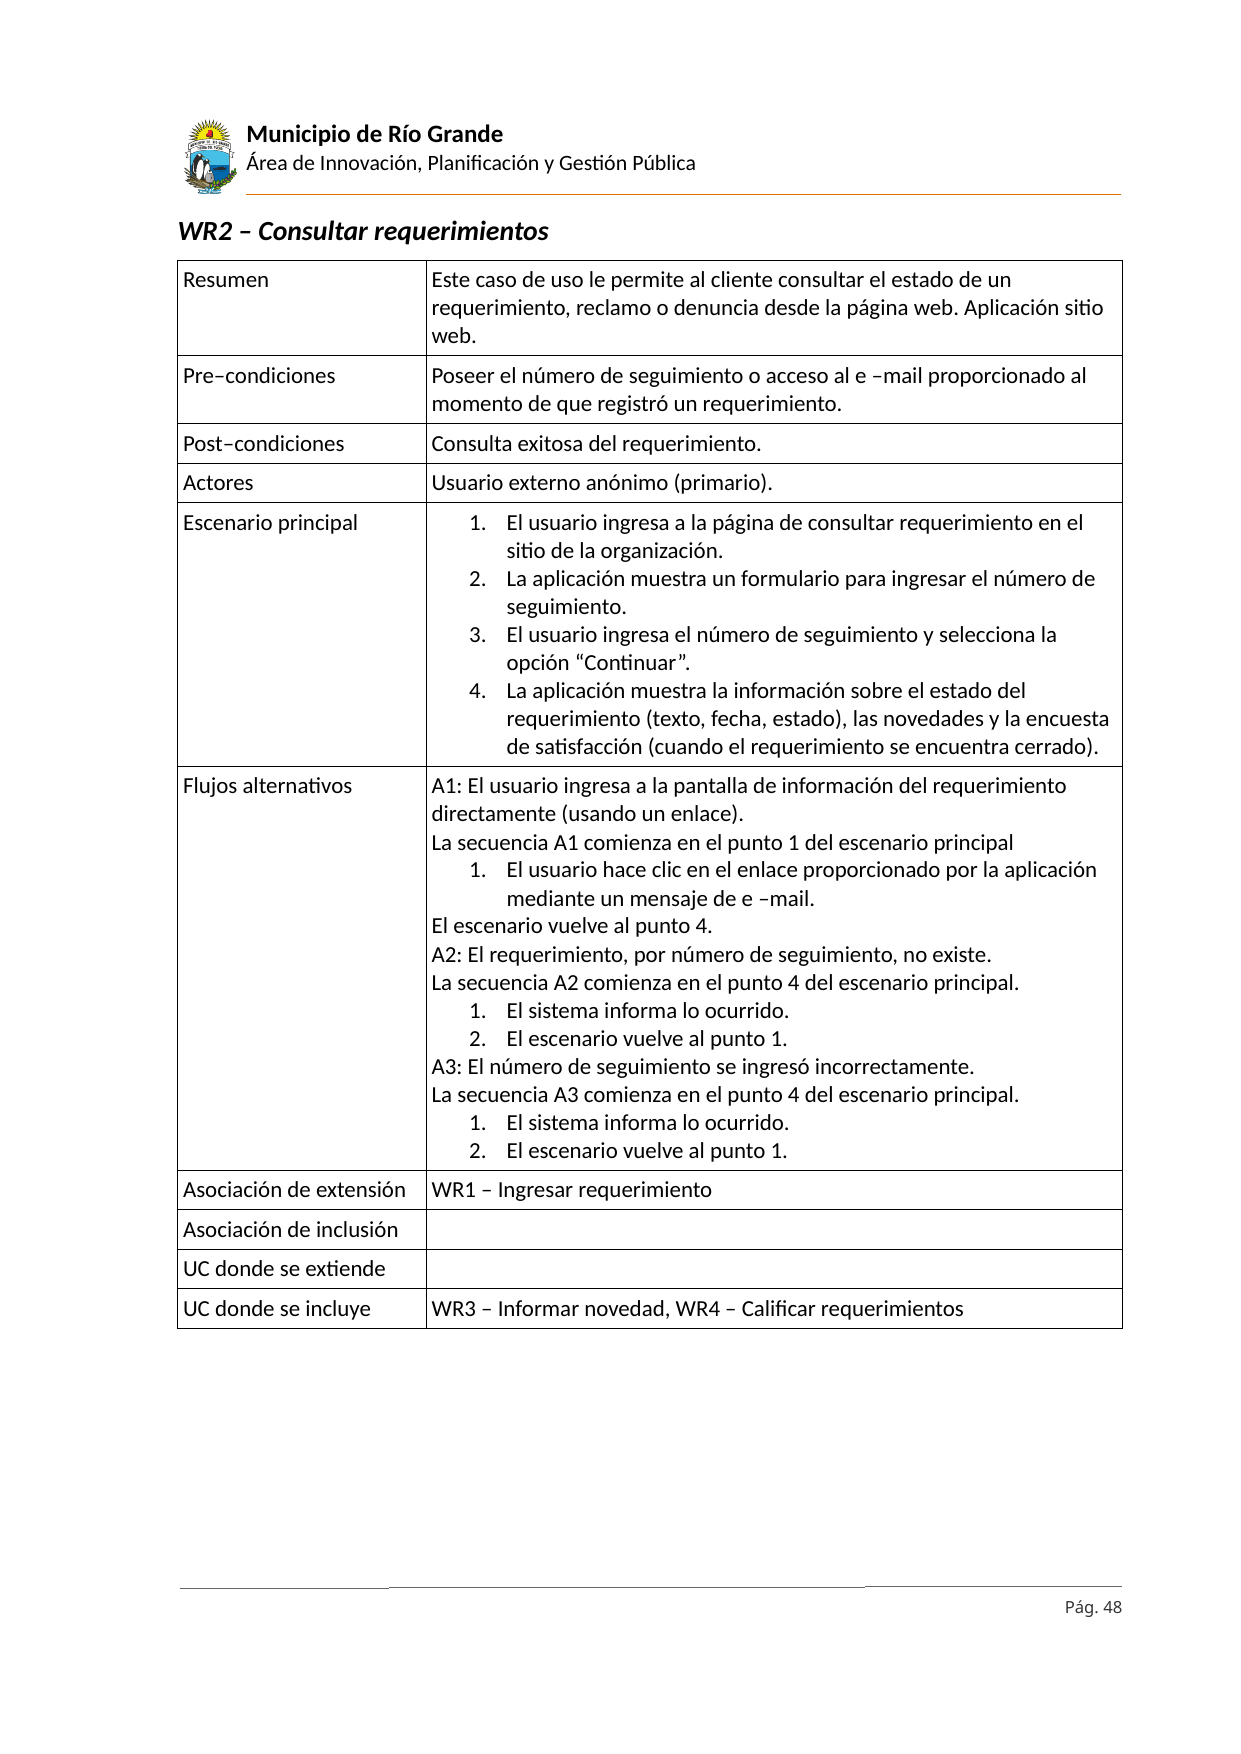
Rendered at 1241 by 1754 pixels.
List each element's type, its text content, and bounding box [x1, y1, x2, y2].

table_cell El usuario ingresa a la página de consultar requerimiento en el sitio de la organización. La aplicación muestra un formulario para ingresar el número de seguimiento. El usuario ingresa el número de seguimiento y selecciona la opción “Continuar”. La aplicación muestra la información sobre el estado del requerimiento (texto, fecha, estado), las novedades y la encuesta de satisfacción (cuando el requerimiento se encuentra cerrado). [427, 503, 1122, 766]
table_cell WR1 – Ingresar requerimiento [427, 1171, 1122, 1209]
table_cell Pre–condiciones [178, 356, 426, 423]
table_cell WR3 – Informar novedad, WR4 – Calificar requerimientos [427, 1289, 1122, 1328]
subtitle WR2 – Consultar requerimientos [177, 213, 1122, 247]
table_cell Asociación de extensión [178, 1171, 426, 1209]
table_cell Consulta exitosa del requerimiento. [427, 424, 1122, 462]
table_cell Actores [178, 464, 426, 502]
table_cell Escenario principal [178, 503, 426, 766]
table_cell Poseer el número de seguimiento o acceso al e –mail proporcionado al momento de que registró un requerimiento. [427, 356, 1122, 423]
table_cell UC donde se extiende [178, 1250, 426, 1288]
table_cell Post–condiciones [178, 424, 426, 462]
table_cell [427, 1250, 1122, 1288]
table_cell A1: El usuario ingresa a la pantalla de información del requerimiento directamente (usando un enlace). La secuencia A1 comienza en el punto 1 del escenario principal El usuario hace clic en el enlace proporcionado por la aplicación mediante un mensaje de e –mail. El escenario vuelve al punto 4. A2: El requerimiento, por número de seguimiento, no existe. La secuencia A2 comienza en el punto 4 del escenario principal. El sistema informa lo ocurrido. El escenario vuelve al punto 1. A3: El número de seguimiento se ingresó incorrectamente. La secuencia A3 comienza en el punto 4 del escenario principal. El sistema informa lo ocurrido. El escenario vuelve al punto 1. [427, 767, 1122, 1169]
table_cell Asociación de inclusión [178, 1210, 426, 1249]
table_header Este caso de uso le permite al cliente consultar el estado de un requerimiento, reclamo o denuncia desde la página web. Aplicación sitio web. [427, 261, 1122, 355]
table_cell Usuario externo anónimo (primario). [427, 464, 1122, 502]
table_cell Flujos alternativos [178, 767, 426, 1169]
table_cell UC donde se incluye [178, 1289, 426, 1328]
table_cell [427, 1210, 1122, 1249]
table_header Resumen [178, 261, 426, 355]
